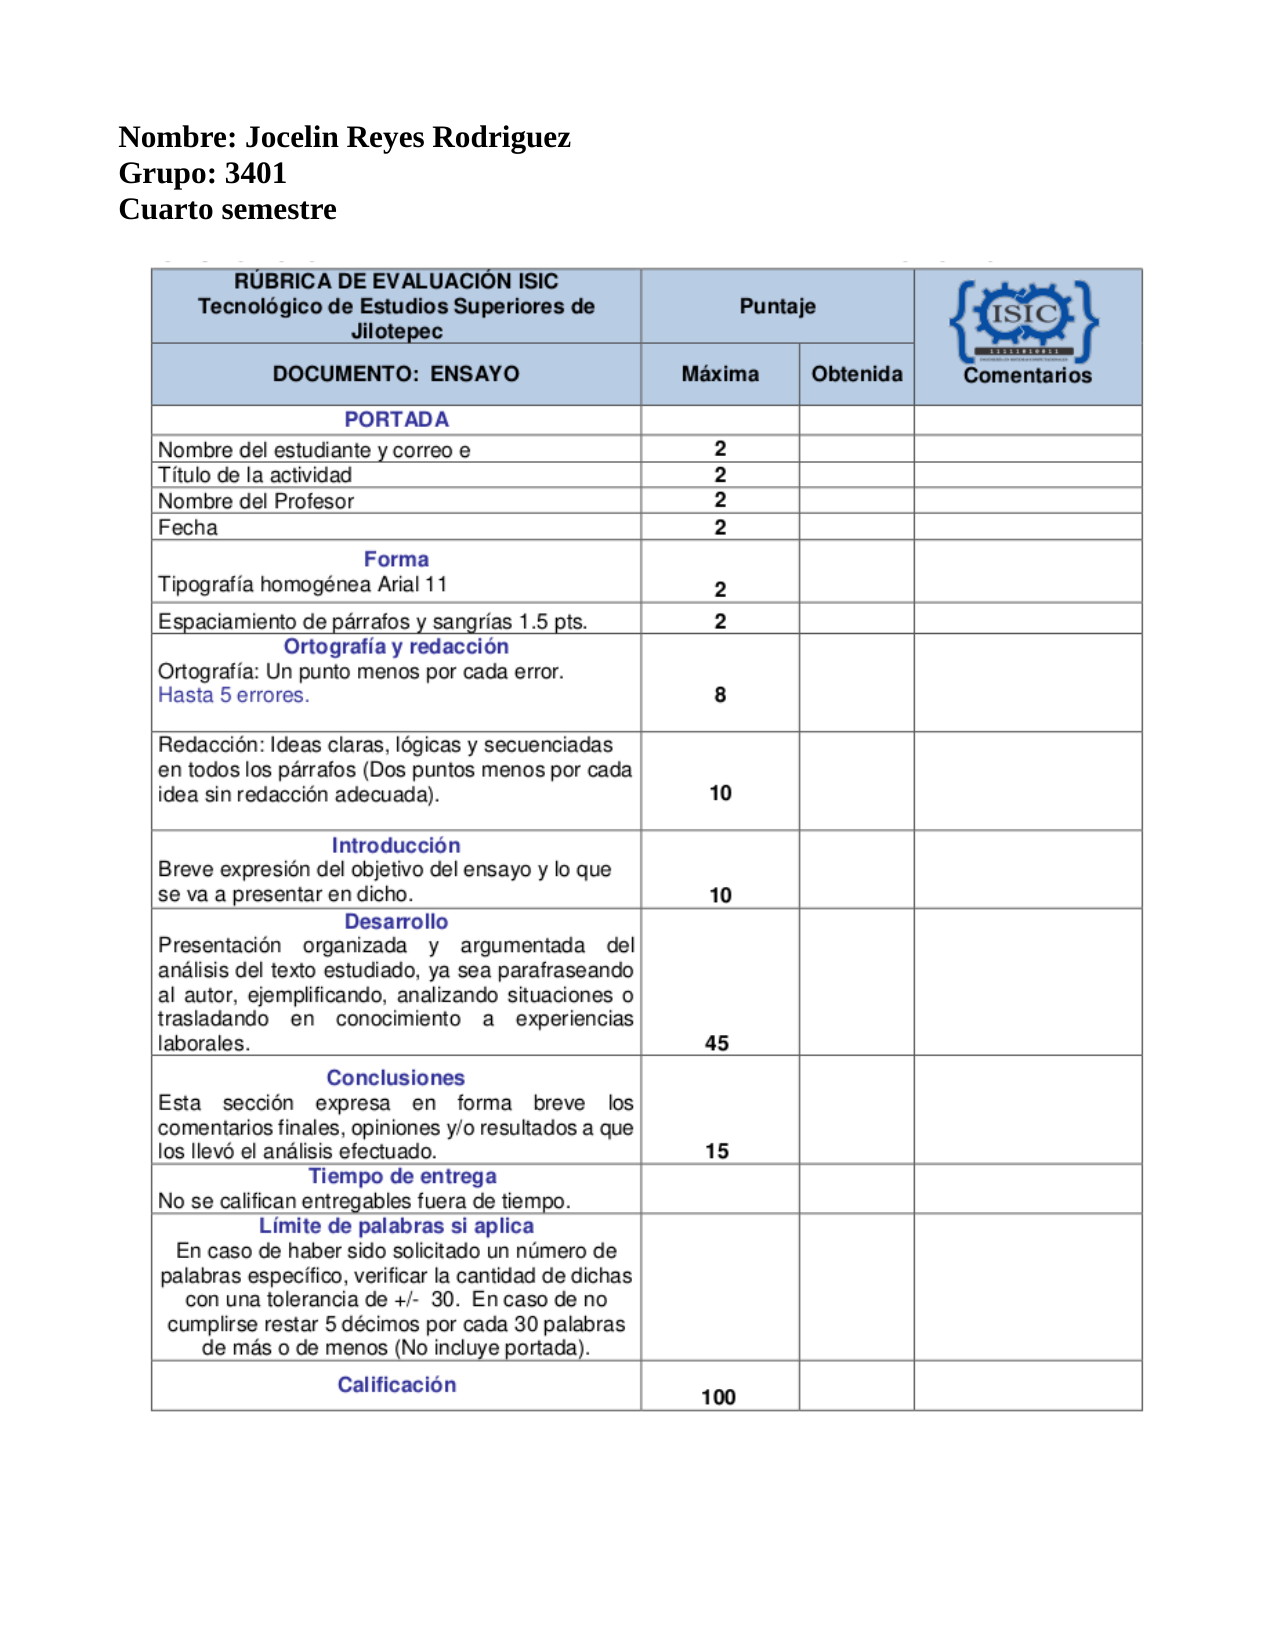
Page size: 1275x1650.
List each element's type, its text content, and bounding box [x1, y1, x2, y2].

text Cuarto semestre [118, 190, 1157, 226]
text Nombre: Jocelin Reyes Rodriguez [118, 118, 1157, 154]
picture [118, 261, 1157, 1453]
text Grupo: 3401 [118, 154, 1157, 190]
